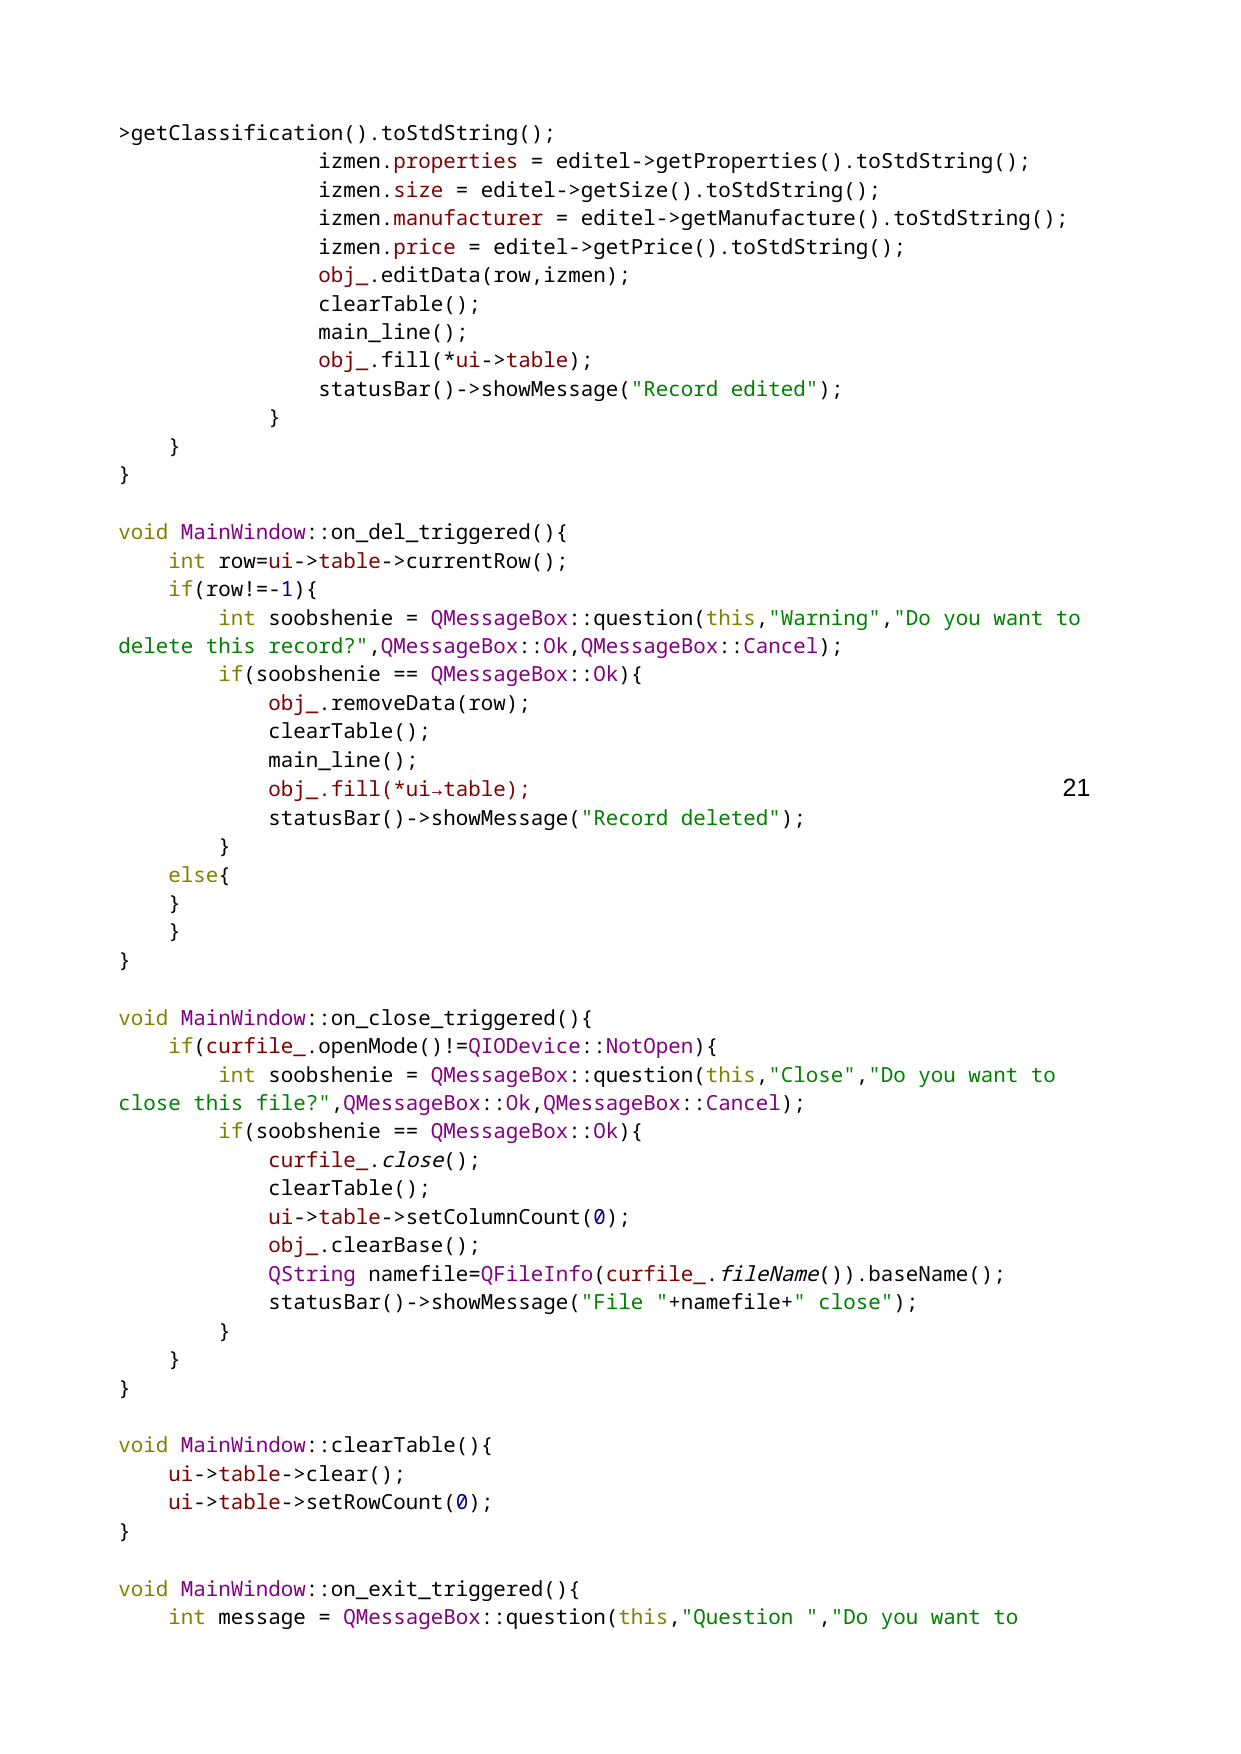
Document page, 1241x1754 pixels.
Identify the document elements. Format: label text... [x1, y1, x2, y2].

text } [118, 1373, 1122, 1401]
text izmen.price = editel->getPrice().toStdString(); [118, 232, 1122, 260]
text } [118, 1516, 1122, 1544]
text ui->table->clear(); [118, 1459, 1122, 1487]
text if(soobshenie == QMessageBox::Ok){ [118, 1117, 1122, 1145]
text if(curfile_.openMode()!=QIODevice::NotOpen){ [118, 1031, 1122, 1060]
text } [118, 888, 1122, 917]
text int message = QMessageBox::question(this,"Question ","Do you want to [118, 1602, 1122, 1631]
text obj_.editData(row,izmen); [118, 260, 1122, 289]
text obj_.clearBase(); [118, 1230, 1122, 1259]
text } [118, 459, 1122, 488]
text clearTable(); [118, 289, 1122, 317]
text obj_.fill(*ui→table); 21 [118, 773, 1122, 803]
text } [118, 431, 1122, 459]
text void MainWindow::on_close_triggered(){ [118, 1003, 1122, 1031]
text } [118, 402, 1122, 431]
text void MainWindow::on_exit_triggered(){ [118, 1574, 1122, 1602]
text } [118, 1316, 1122, 1344]
text >getClassification().toStdString(); [118, 118, 1122, 147]
text obj_.removeData(row); [118, 688, 1122, 716]
text int row=ui->table->currentRow(); [118, 546, 1122, 574]
text } [118, 945, 1122, 973]
text izmen.size = editel->getSize().toStdString(); [118, 175, 1122, 203]
text int soobshenie = QMessageBox::question(this,"Warning","Do you want to delete this record?",QMessageBox::Ok,QMessageBox::Cancel); [118, 603, 1122, 659]
text main_line(); [118, 745, 1122, 773]
text statusBar()->showMessage("Record edited"); [118, 374, 1122, 402]
text ui->table->setColumnCount(0); [118, 1202, 1122, 1230]
text statusBar()->showMessage("File "+namefile+" close"); [118, 1287, 1122, 1316]
text clearTable(); [118, 1173, 1122, 1202]
text else{ [118, 860, 1122, 888]
text obj_.fill(*ui->table); [118, 346, 1122, 374]
text izmen.properties = editel->getProperties().toStdString(); [118, 147, 1122, 175]
text if(row!=-1){ [118, 574, 1122, 603]
text clearTable(); [118, 716, 1122, 745]
text statusBar()->showMessage("Record deleted"); [118, 803, 1122, 831]
text curfile_.close(); [118, 1145, 1122, 1173]
text } [118, 917, 1122, 945]
text main_line(); [118, 317, 1122, 346]
text izmen.manufacturer = editel->getManufacture().toStdString(); [118, 203, 1122, 232]
text int soobshenie = QMessageBox::question(this,"Close","Do you want to close this file?",QMessageBox::Ok,QMessageBox::Cancel); [118, 1060, 1122, 1117]
text } [118, 831, 1122, 860]
text void MainWindow::clearTable(){ [118, 1431, 1122, 1459]
text ui->table->setRowCount(0); [118, 1487, 1122, 1516]
text if(soobshenie == QMessageBox::Ok){ [118, 659, 1122, 688]
text QString namefile=QFileInfo(curfile_.fileName()).baseName(); [118, 1259, 1122, 1287]
text } [118, 1344, 1122, 1373]
text void MainWindow::on_del_triggered(){ [118, 517, 1122, 546]
